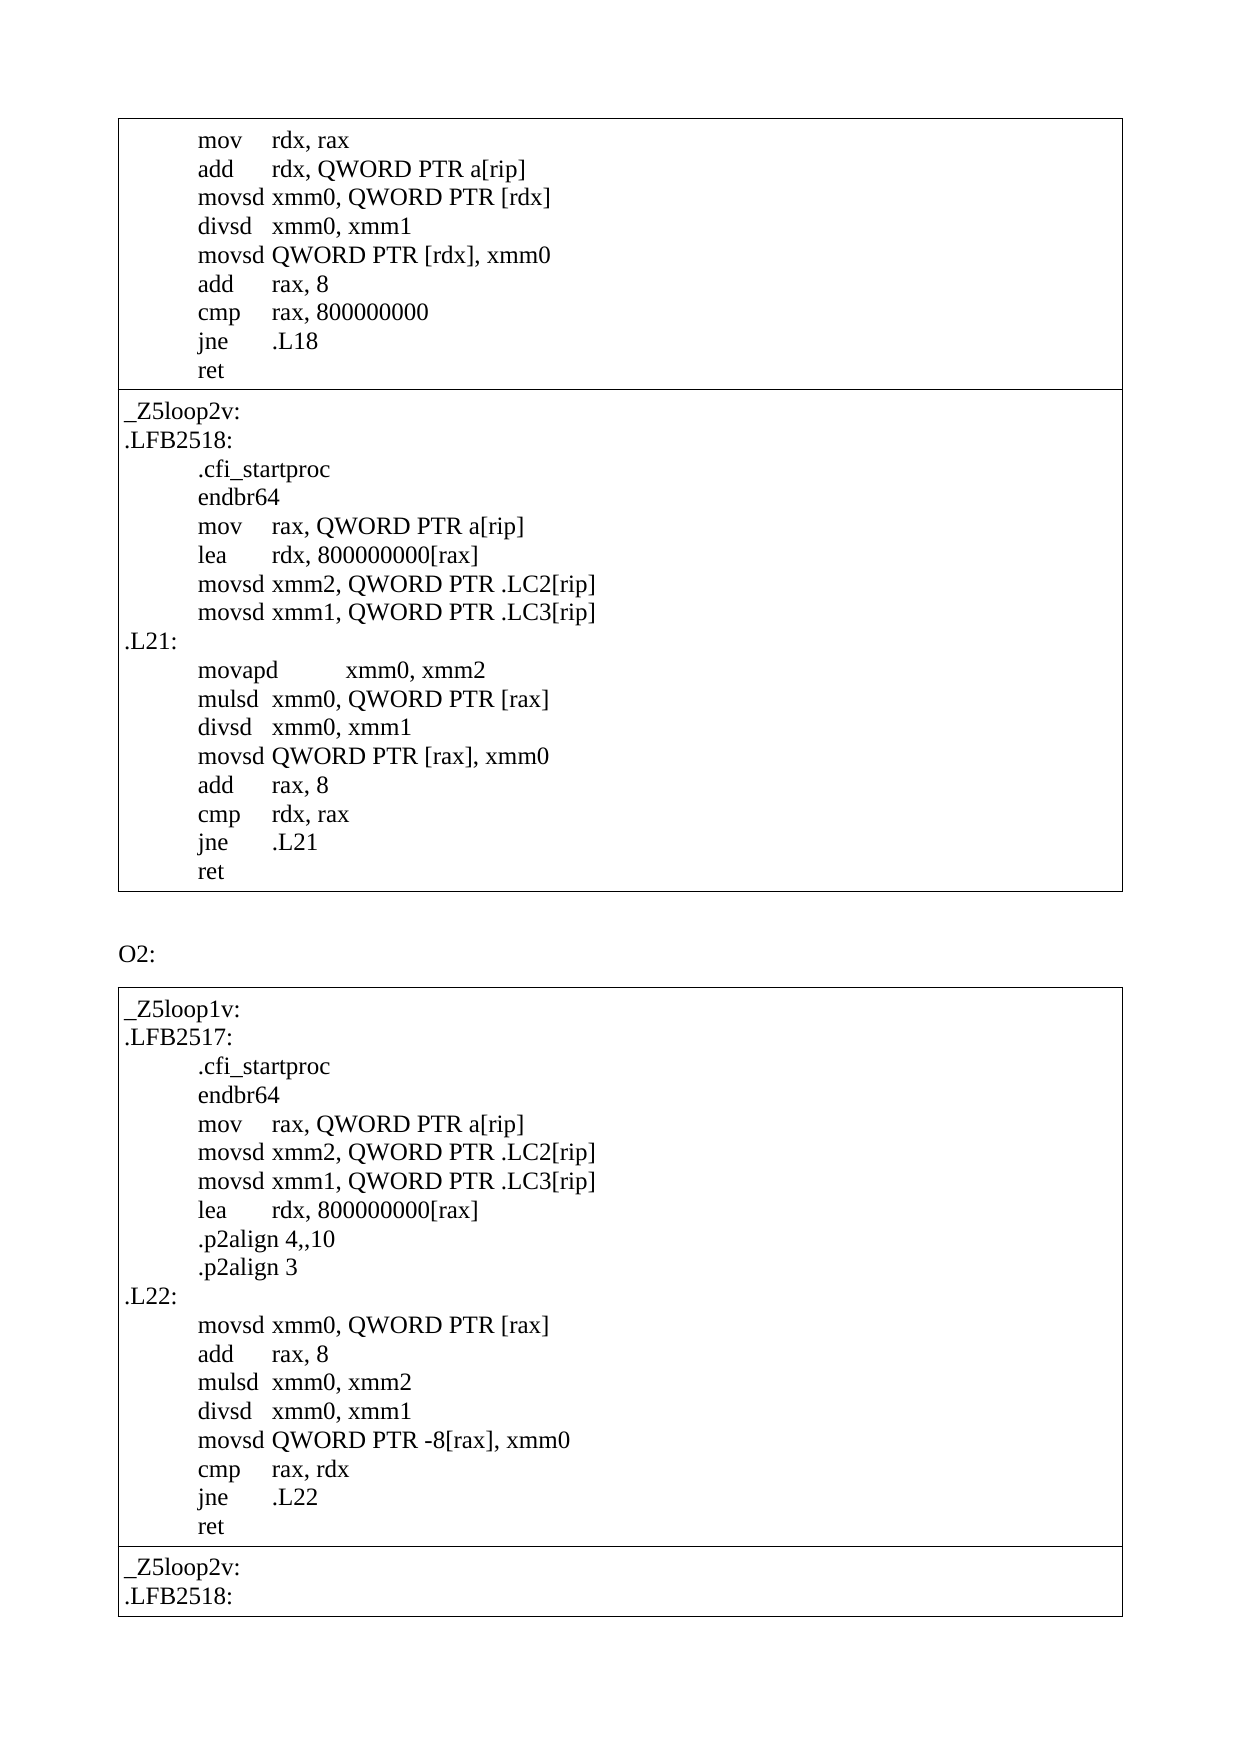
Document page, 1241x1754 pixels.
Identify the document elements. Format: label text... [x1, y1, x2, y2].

table_cell _Z5loop2v: .LFB2518: .cfi_startproc endbr64 mov rax, QWORD PTR a[rip] lea rdx, 800000000[rax] movsd xmm2, QWORD PTR .LC2[rip] movsd xmm1, QWORD PTR .LC3[rip] .L21: movapd xmm0, xmm2 mulsd xmm0, QWORD PTR [rax] divsd xmm0, xmm1 movsd QWORD PTR [rax], xmm0 add rax, 8 cmp rdx, rax jne .L21 ret [119, 390, 1122, 891]
table_header mov rdx, rax add rdx, QWORD PTR a[rip] movsd xmm0, QWORD PTR [rdx] divsd xmm0, xmm1 movsd QWORD PTR [rdx], xmm0 add rax, 8 cmp rax, 800000000 jne .L18 ret [119, 119, 1122, 389]
table_cell _Z5loop2v: .LFB2518: [119, 1547, 1122, 1616]
table_header _Z5loop1v: .LFB2517: .cfi_startproc endbr64 mov rax, QWORD PTR a[rip] movsd xmm2, QWORD PTR .LC2[rip] movsd xmm1, QWORD PTR .LC3[rip] lea rdx, 800000000[rax] .p2align 4,,10 .p2align 3 .L22: movsd xmm0, QWORD PTR [rax] add rax, 8 mulsd xmm0, xmm2 divsd xmm0, xmm1 movsd QWORD PTR -8[rax], xmm0 cmp rax, rdx jne .L22 ret [119, 988, 1122, 1546]
text O2: [118, 939, 1122, 968]
